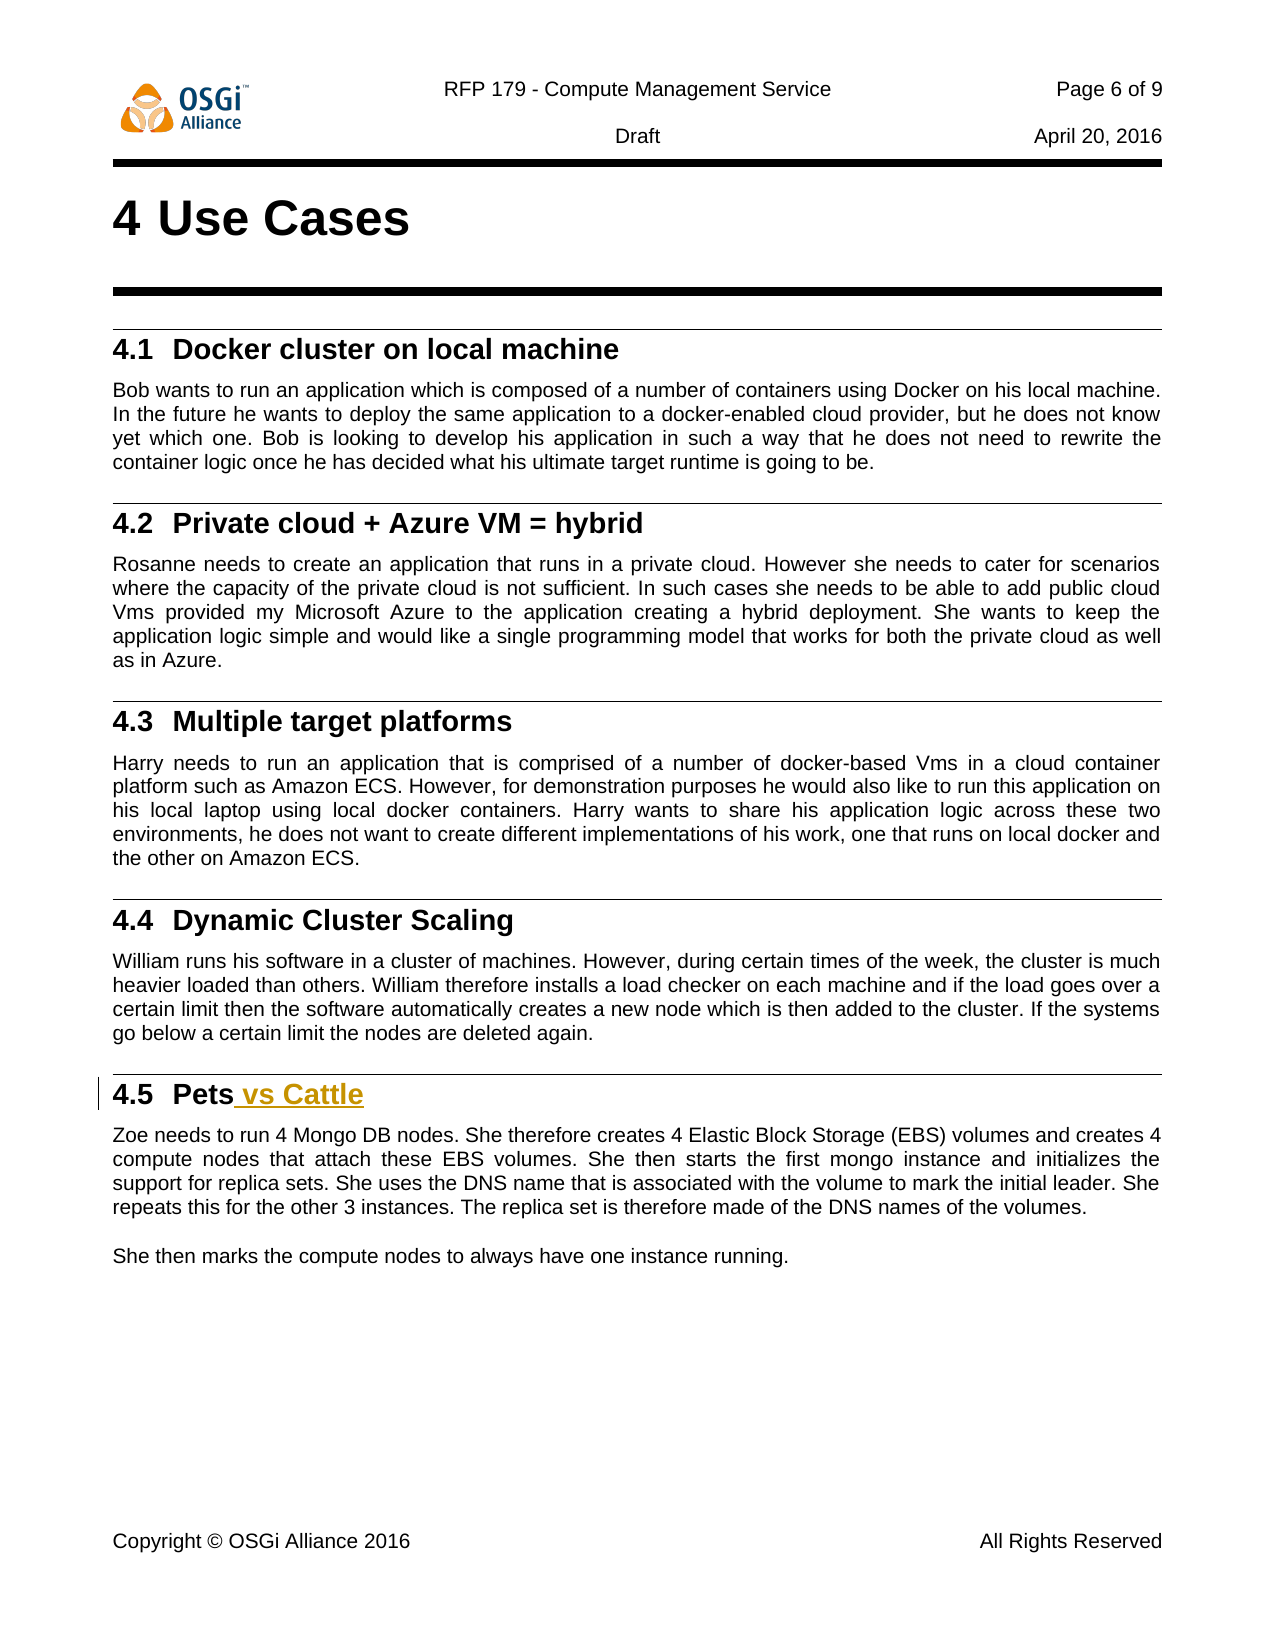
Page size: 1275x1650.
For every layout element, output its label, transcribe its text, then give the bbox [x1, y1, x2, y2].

text She then marks the compute nodes to always have one instance running. [112, 1243, 1162, 1267]
subtitle Use Cases [112, 160, 1162, 296]
subtitle Private cloud + Azure VM = hybrid [112, 504, 1162, 540]
subtitle Dynamic Cluster Scaling [112, 900, 1162, 936]
subtitle Multiple target platforms [112, 702, 1162, 738]
text Rosanne needs to create an application that runs in a private cloud. However she needs to cater for scenarios where the capacity of the private cloud is not sufficient. In such cases she needs to be able to add public cloud Vms provided my Microsoft Azure to the application creating a hybrid deployment. She wants to keep the application logic simple and would like a single programming model that works for both the private cloud as well as in Azure. [112, 552, 1162, 672]
subtitle Docker cluster on local machine [112, 330, 1162, 366]
text Zoe needs to run 4 Mongo DB nodes. She therefore creates 4 Elastic Block Storage (EBS) volumes and creates 4 compute nodes that attach these EBS volumes. She then starts the first mongo instance and initializes the support for replica sets. She uses the DNS name that is associated with the volume to mark the initial leader. She repeats this for the other 3 instances. The replica set is therefore made of the DNS names of the volumes. [112, 1123, 1162, 1218]
text Bob wants to run an application which is composed of a number of containers using Docker on his local machine. In the future he wants to deploy the same application to a docker-enabled cloud provider, but he does not know yet which one. Bob is looking to develop his application in such a way that he does not need to rewrite the container logic once he has decided what his ultimate target runtime is going to be. [112, 378, 1162, 474]
text William runs his software in a cluster of machines. However, during certain times of the week, the cluster is much heavier loaded than others. William therefore installs a load checker on each machine and if the load goes over a certain limit then the software automatically creates a new node which is then added to the cluster. If the systems go below a certain limit the nodes are deleted again. [112, 948, 1162, 1044]
subtitle Pets vs Cattle [112, 1075, 1162, 1110]
text Harry needs to run an application that is comprised of a number of docker-based Vms in a cloud container platform such as Amazon ECS. However, for demonstration purposes he would also like to run this application on his local laptop using local docker containers. Harry wants to share his application logic across these two environments, he does not want to create different implementations of his work, one that runs on local docker and the other on Amazon ECS. [112, 750, 1162, 870]
picture [113, 76, 257, 140]
